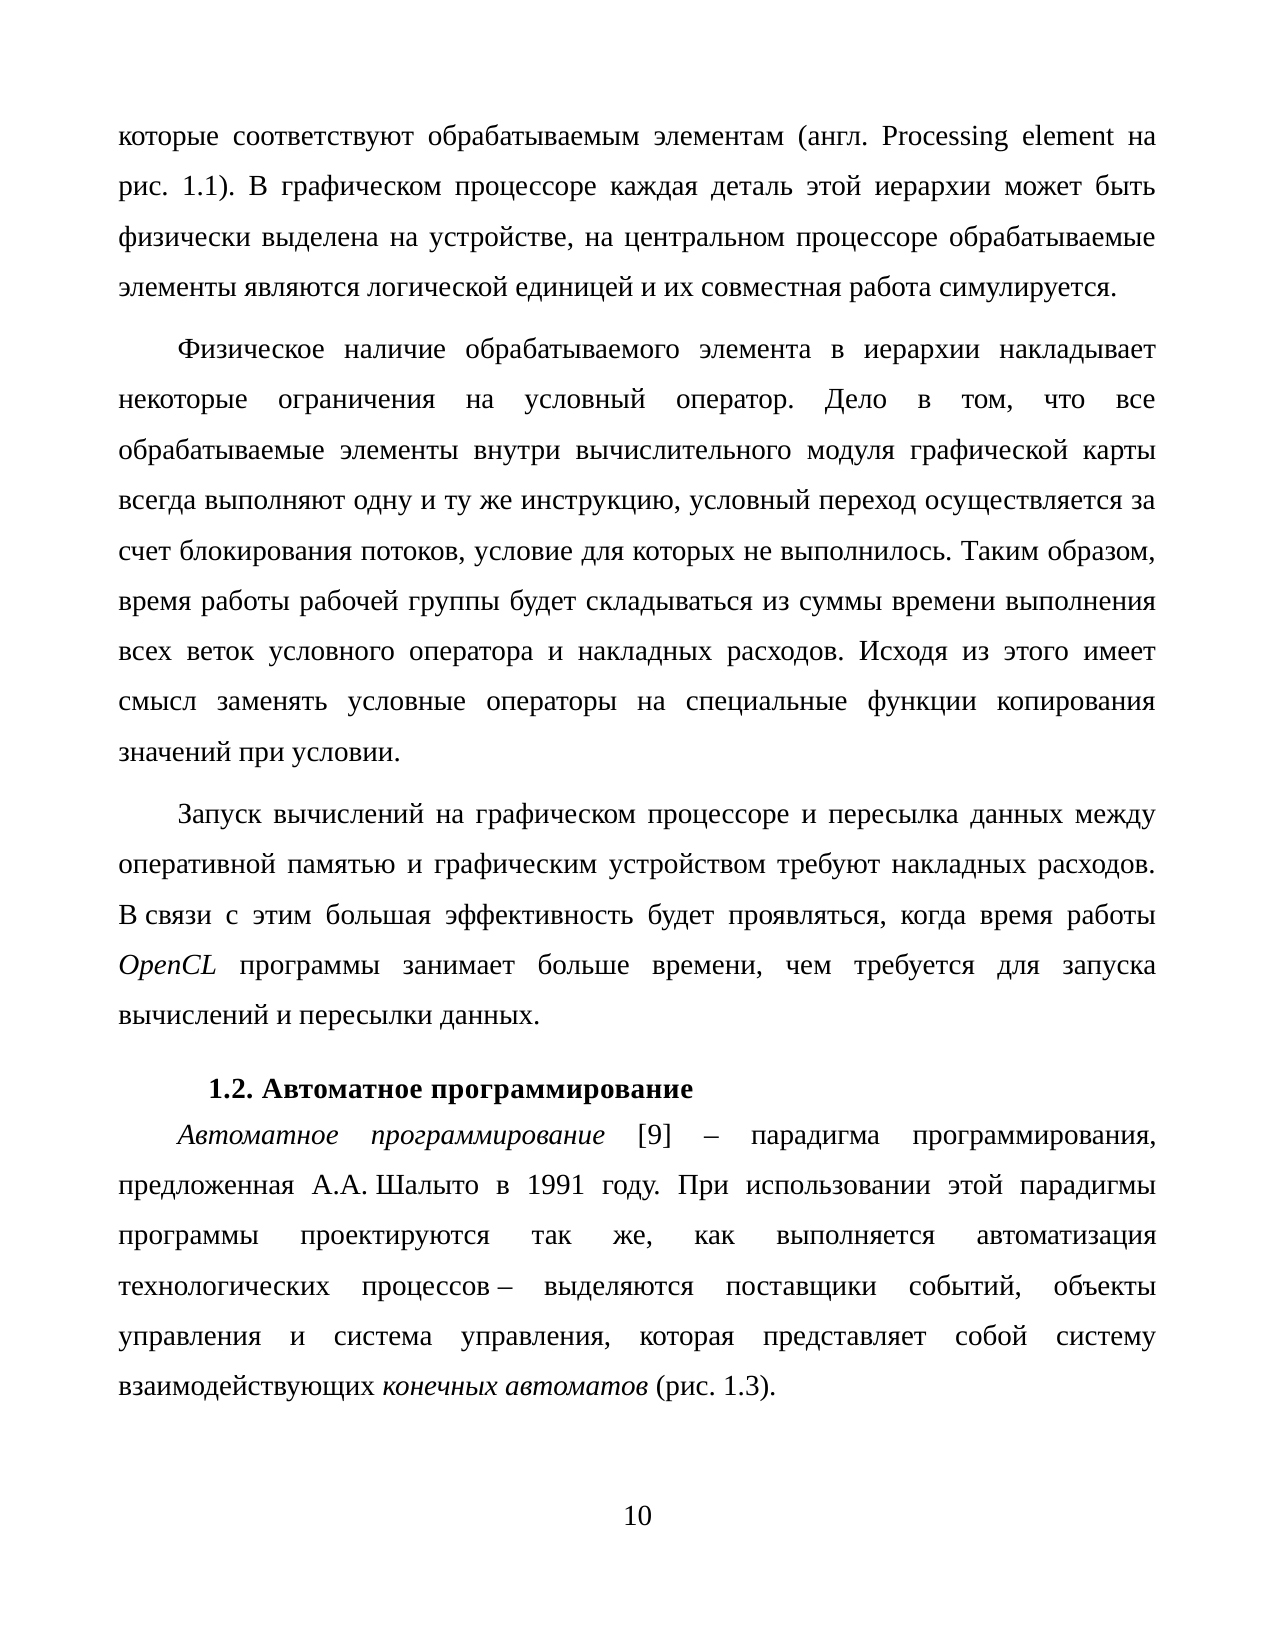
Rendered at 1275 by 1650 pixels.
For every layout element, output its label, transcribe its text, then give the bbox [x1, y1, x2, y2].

text которые соответствуют обрабатываемым элементам (англ. Processing element на рис. 1.1). В графическом процессоре каждая деталь этой иерархии может быть физически выделена на устройстве, на центральном процессоре обрабатываемые элементы являются логической единицей и их совместная работа симулируется. [118, 118, 1157, 303]
text Автоматное программирование [9] – парадигма программирования, предложенная А.А. Шалыто в 1991 году. При использовании этой парадигмы программы проектируются так же, как выполняется автоматизация технологических процессов – выделяются поставщики событий, объекты управления и система управления, которая представляет собой систему взаимодействующих конечных автоматов (рис. 1.3). [118, 1117, 1157, 1402]
text Физическое наличие обрабатываемого элемента в иерархии накладывает некоторые ограничения на условный оператор. Дело в том, что все обрабатываемые элементы внутри вычислительного модуля графической карты всегда выполняют одну и ту же инструкцию, условный переход осуществляется за счет блокирования потоков, условие для которых не выполнилось. Таким образом, время работы рабочей группы будет складываться из суммы времени выполнения всех веток условного оператора и накладных расходов. Исходя из этого имеет смысл заменять условные операторы на специальные функции копирования значений при условии. [118, 331, 1157, 767]
subtitle 1.2. Автоматное программирование [208, 1071, 1067, 1105]
text Запуск вычислений на графическом процессоре и пересылка данных между оперативной памятью и графическим устройством требуют накладных расходов. В связи с этим большая эффективность будет проявляться, когда время работы OpenCL программы занимает больше времени, чем требуется для запуска вычислений и пересылки данных. [118, 796, 1157, 1031]
